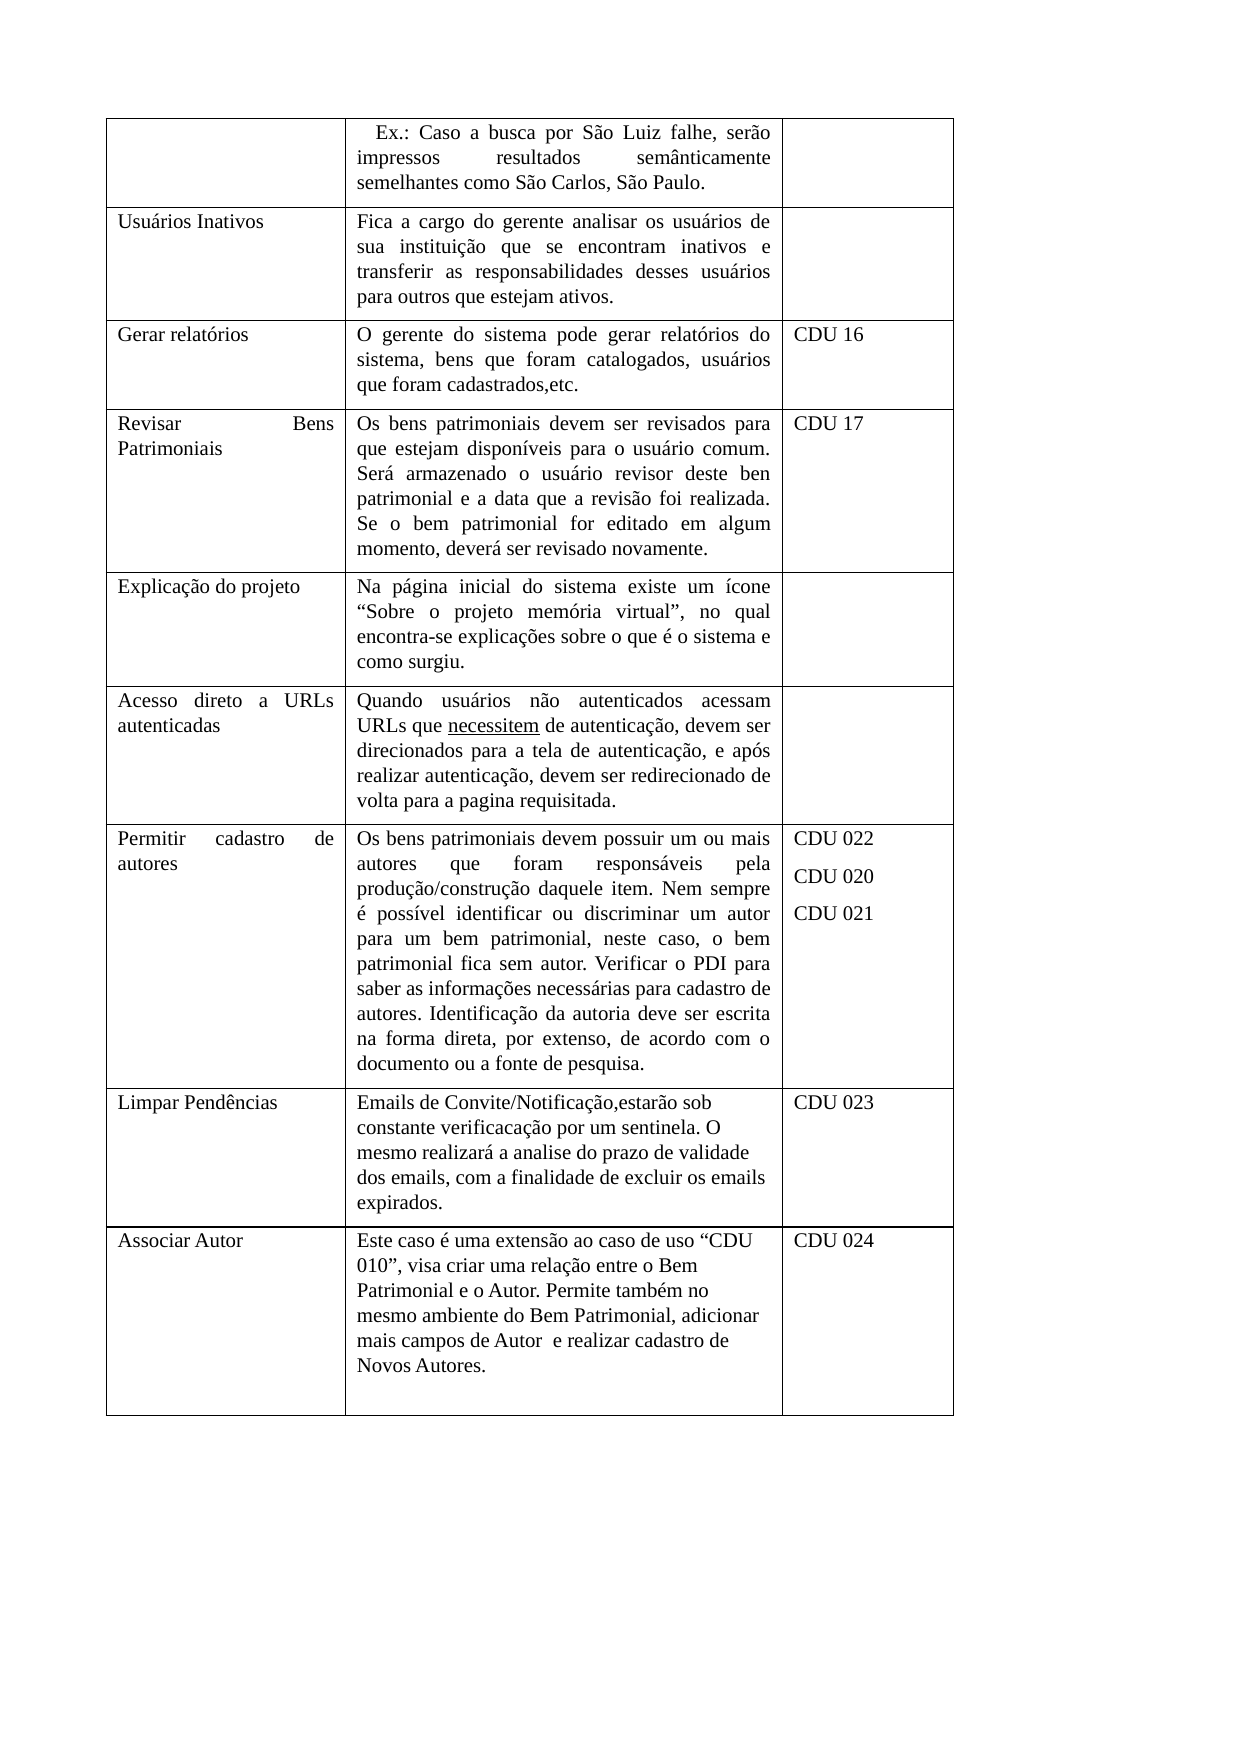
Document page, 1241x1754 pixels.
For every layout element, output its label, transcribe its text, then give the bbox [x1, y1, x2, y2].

table_cell Limpar Pendências [107, 1089, 345, 1226]
table_cell Permitir cadastro de autores [107, 825, 345, 1088]
table_cell O gerente do sistema pode gerar relatórios do sistema, bens que foram catalogados, usuários que foram cadastrados,etc. [346, 321, 782, 409]
table_cell Este caso é uma extensão ao caso de uso “CDU 010”, visa criar uma relação entre o Bem Patrimonial e o Autor. Permite também no mesmo ambiente do Bem Patrimonial, adicionar mais campos de Autor e realizar cadastro de Novos Autores. [346, 1228, 782, 1415]
table_cell [783, 208, 953, 320]
table_cell Emails de Convite/Notificação,estarão sob constante verificacação por um sentinela. O mesmo realizará a analise do prazo de validade dos emails, com a finalidade de excluir os emails expirados. [346, 1089, 782, 1226]
table_cell CDU 022 CDU 020 CDU 021 [783, 825, 953, 1088]
table_cell CDU 16 [783, 321, 953, 409]
table_cell CDU 023 [783, 1089, 953, 1226]
table_cell Quando usuários não autenticados acessam URLs que necessitem de autenticação, devem ser direcionados para a tela de autenticação, e após realizar autenticação, devem ser redirecionado de volta para a pagina requisitada. [346, 687, 782, 824]
table_cell Gerar relatórios [107, 321, 345, 409]
table_cell CDU 024 [783, 1228, 953, 1415]
table_cell Os bens patrimoniais devem ser revisados para que estejam disponíveis para o usuário comum. Será armazenado o usuário revisor deste ben patrimonial e a data que a revisão foi realizada. Se o bem patrimonial for editado em algum momento, deverá ser revisado novamente. [346, 410, 782, 572]
table_cell Explicação do projeto [107, 573, 345, 686]
table_cell CDU 17 [783, 410, 953, 572]
table_cell Os bens patrimoniais devem possuir um ou mais autores que foram responsáveis pela produção/construção daquele item. Nem sempre é possível identificar ou discriminar um autor para um bem patrimonial, neste caso, o bem patrimonial fica sem autor. Verificar o PDI para saber as informações necessárias para cadastro de autores. Identificação da autoria deve ser escrita na forma direta, por extenso, de acordo com o documento ou a fonte de pesquisa. [346, 825, 782, 1088]
table_cell Usuários Inativos [107, 208, 345, 320]
table_cell Associar Autor [107, 1228, 345, 1415]
table_cell Ex.: Caso a busca por São Luiz falhe, serão impressos resultados semânticamente semelhantes como São Carlos, São Paulo. [346, 119, 782, 207]
table_cell Acesso direto a URLs autenticadas [107, 687, 345, 824]
table_cell [783, 119, 953, 207]
table_cell Na página inicial do sistema existe um ícone “Sobre o projeto memória virtual”, no qual encontra-se explicações sobre o que é o sistema e como surgiu. [346, 573, 782, 686]
table_cell Revisar Bens Patrimoniais [107, 410, 345, 572]
table_cell [783, 687, 953, 824]
table_cell [107, 119, 345, 207]
table_cell [783, 573, 953, 686]
table_cell Fica a cargo do gerente analisar os usuários de sua instituição que se encontram inativos e transferir as responsabilidades desses usuários para outros que estejam ativos. [346, 208, 782, 320]
